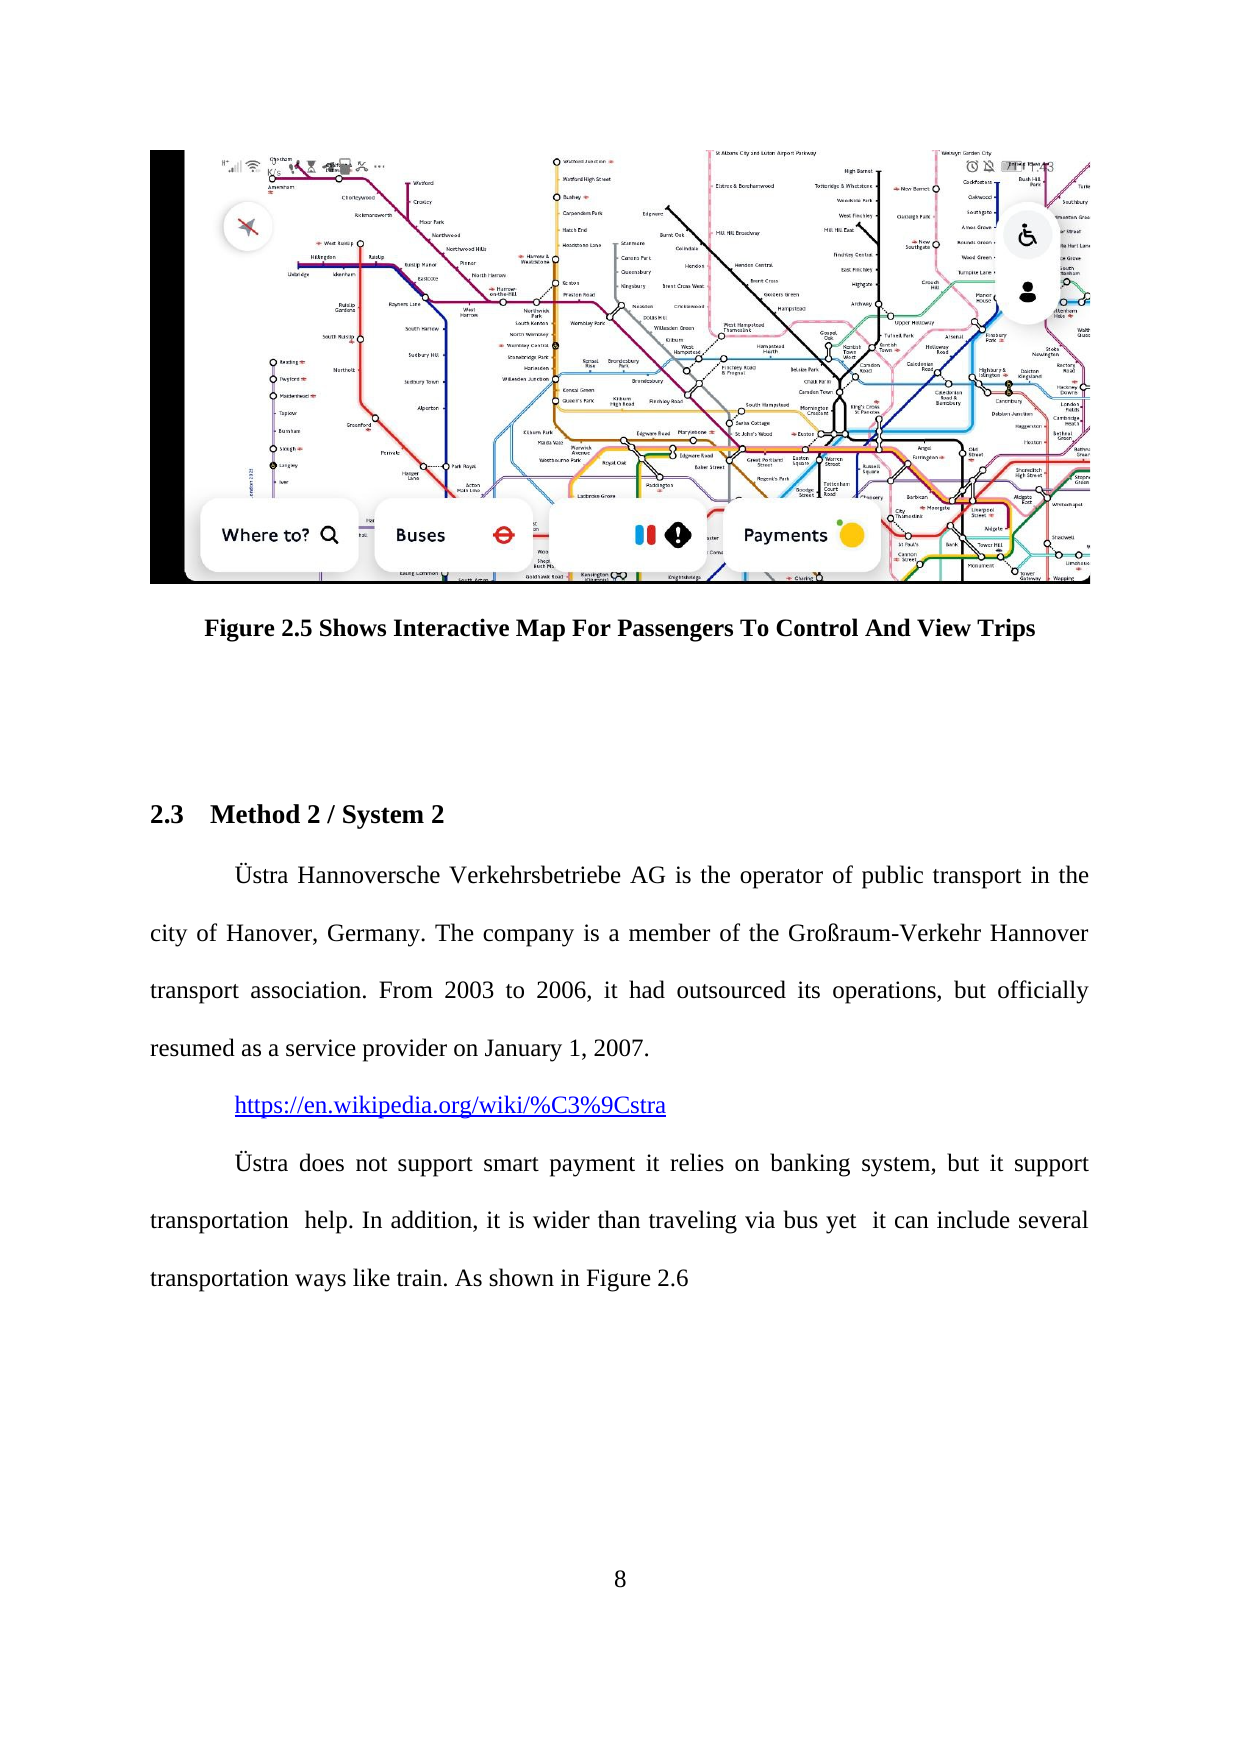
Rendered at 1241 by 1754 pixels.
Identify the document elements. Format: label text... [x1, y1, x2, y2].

subtitle Method 2 / System 2 [150, 798, 1090, 829]
text Üstra does not support smart payment it relies on banking system, but it support transportation help. In addition, it is wider than traveling via bus yet it can include several transportation ways like train. As shown in Figure 2.6 [150, 1148, 1090, 1291]
picture [150, 150, 1091, 584]
text https://en.wikipedia.org/wiki/%C3%9Cstra [150, 1090, 1090, 1119]
text Üstra Hannoversche Verkehrsbetriebe AG is the operator of public transport in the city of Hanover, Germany. The company is a member of the Großraum-Verkehr Hannover transport association. From 2003 to 2006, it had outsourced its operations, but officially resumed as a service provider on January 1, 2007. [150, 860, 1090, 1061]
text Figure 2.5 Shows Interactive Map For Passengers To Control And View Trips [150, 584, 1090, 642]
